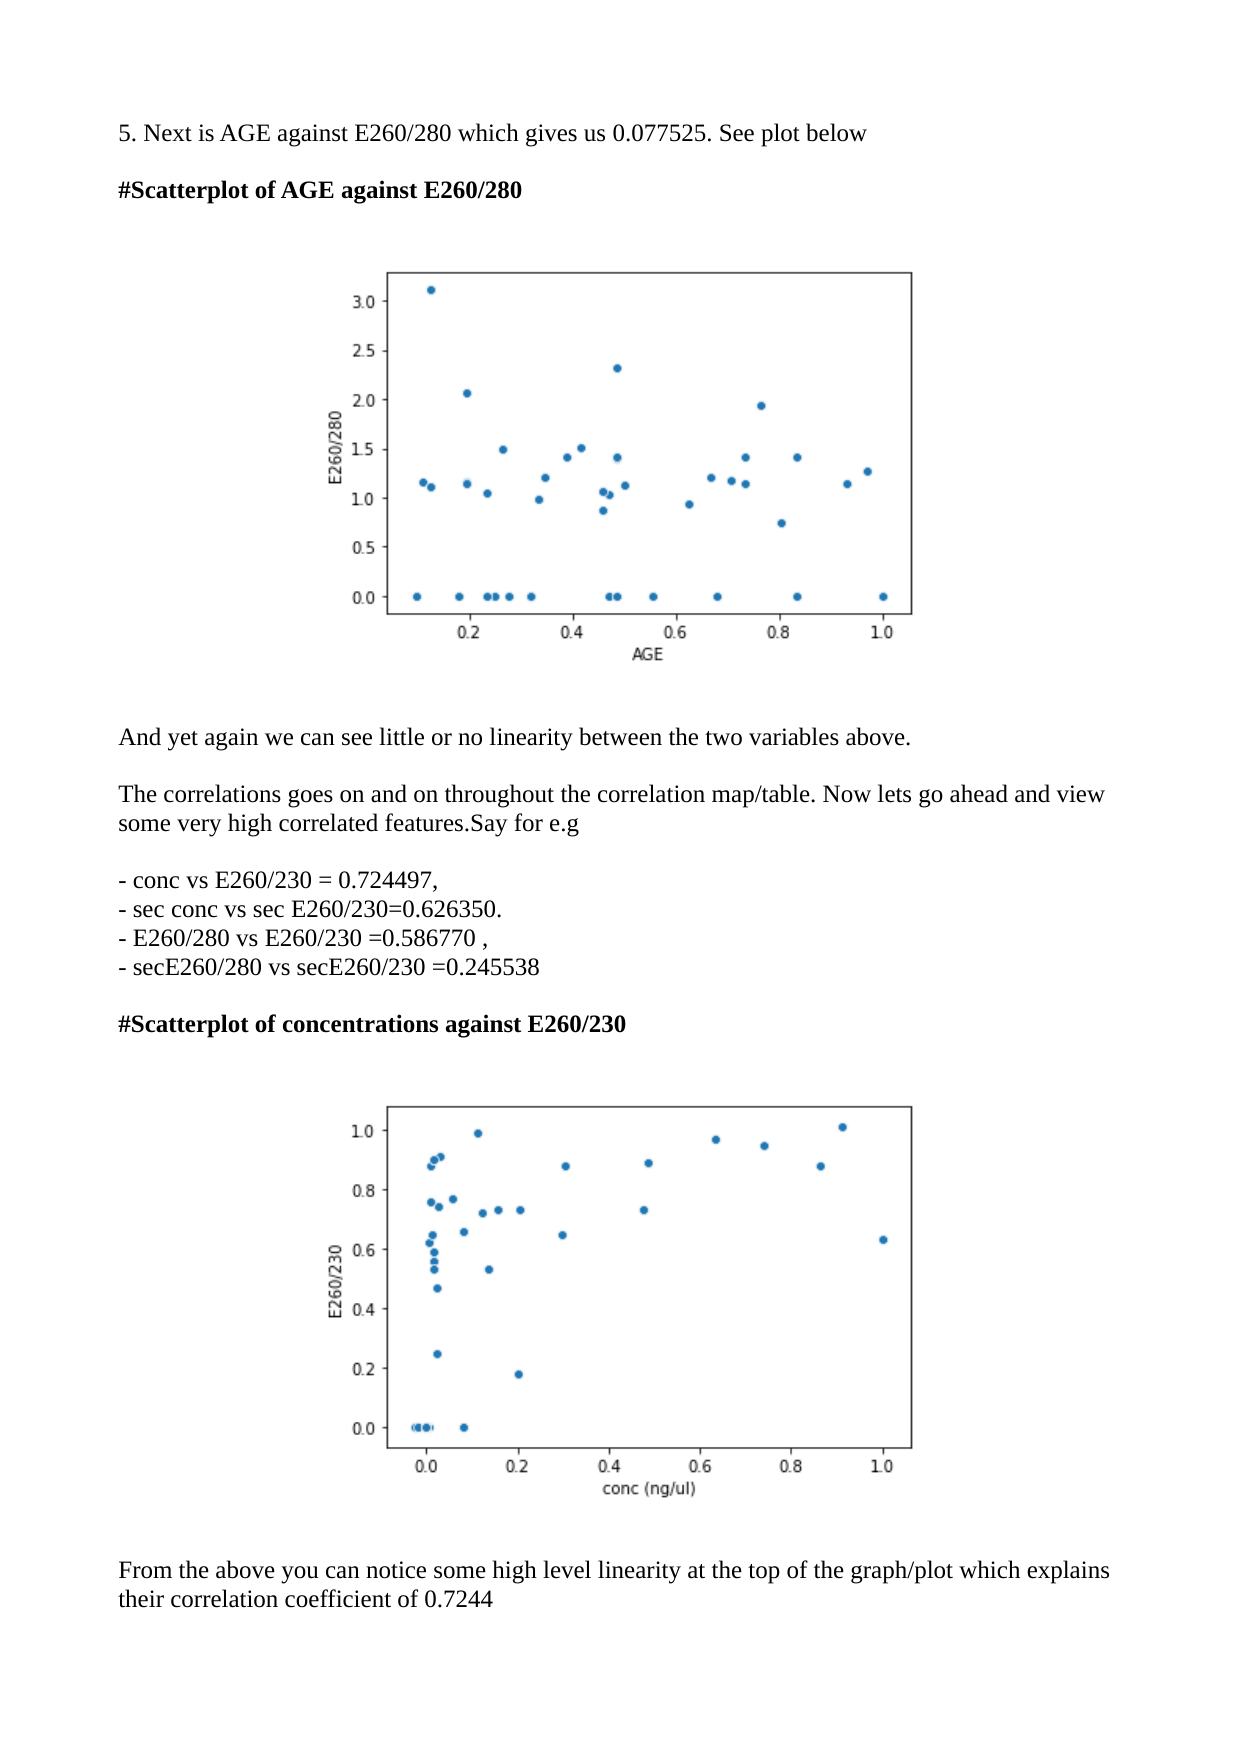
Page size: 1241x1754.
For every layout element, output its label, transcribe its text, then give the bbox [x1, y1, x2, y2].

text And yet again we can see little or no linearity between the two variables above. [118, 722, 1122, 751]
picture [318, 1097, 922, 1507]
text #Scatterplot of concentrations against E260/230 [118, 1009, 1122, 1038]
text 5. Next is AGE against E260/280 which gives us 0.077525. See plot below [118, 118, 1122, 147]
text - secE260/280 vs secE260/230 =0.245538 [118, 952, 1122, 981]
text #Scatterplot of AGE against E260/280 [118, 176, 1122, 204]
text The correlations goes on and on throughout the correlation map/table. Now lets go ahead and view some very high correlated features.Say for e.g [118, 779, 1122, 837]
picture [318, 263, 922, 673]
text - E260/280 vs E260/230 =0.586770 , [118, 923, 1122, 952]
text - sec conc vs sec E260/230=0.626350. [118, 894, 1122, 923]
text - conc vs E260/230 = 0.724497, [118, 866, 1122, 894]
text From the above you can notice some high level linearity at the top of the graph/plot which explains their correlation coefficient of 0.7244 [118, 1556, 1122, 1613]
